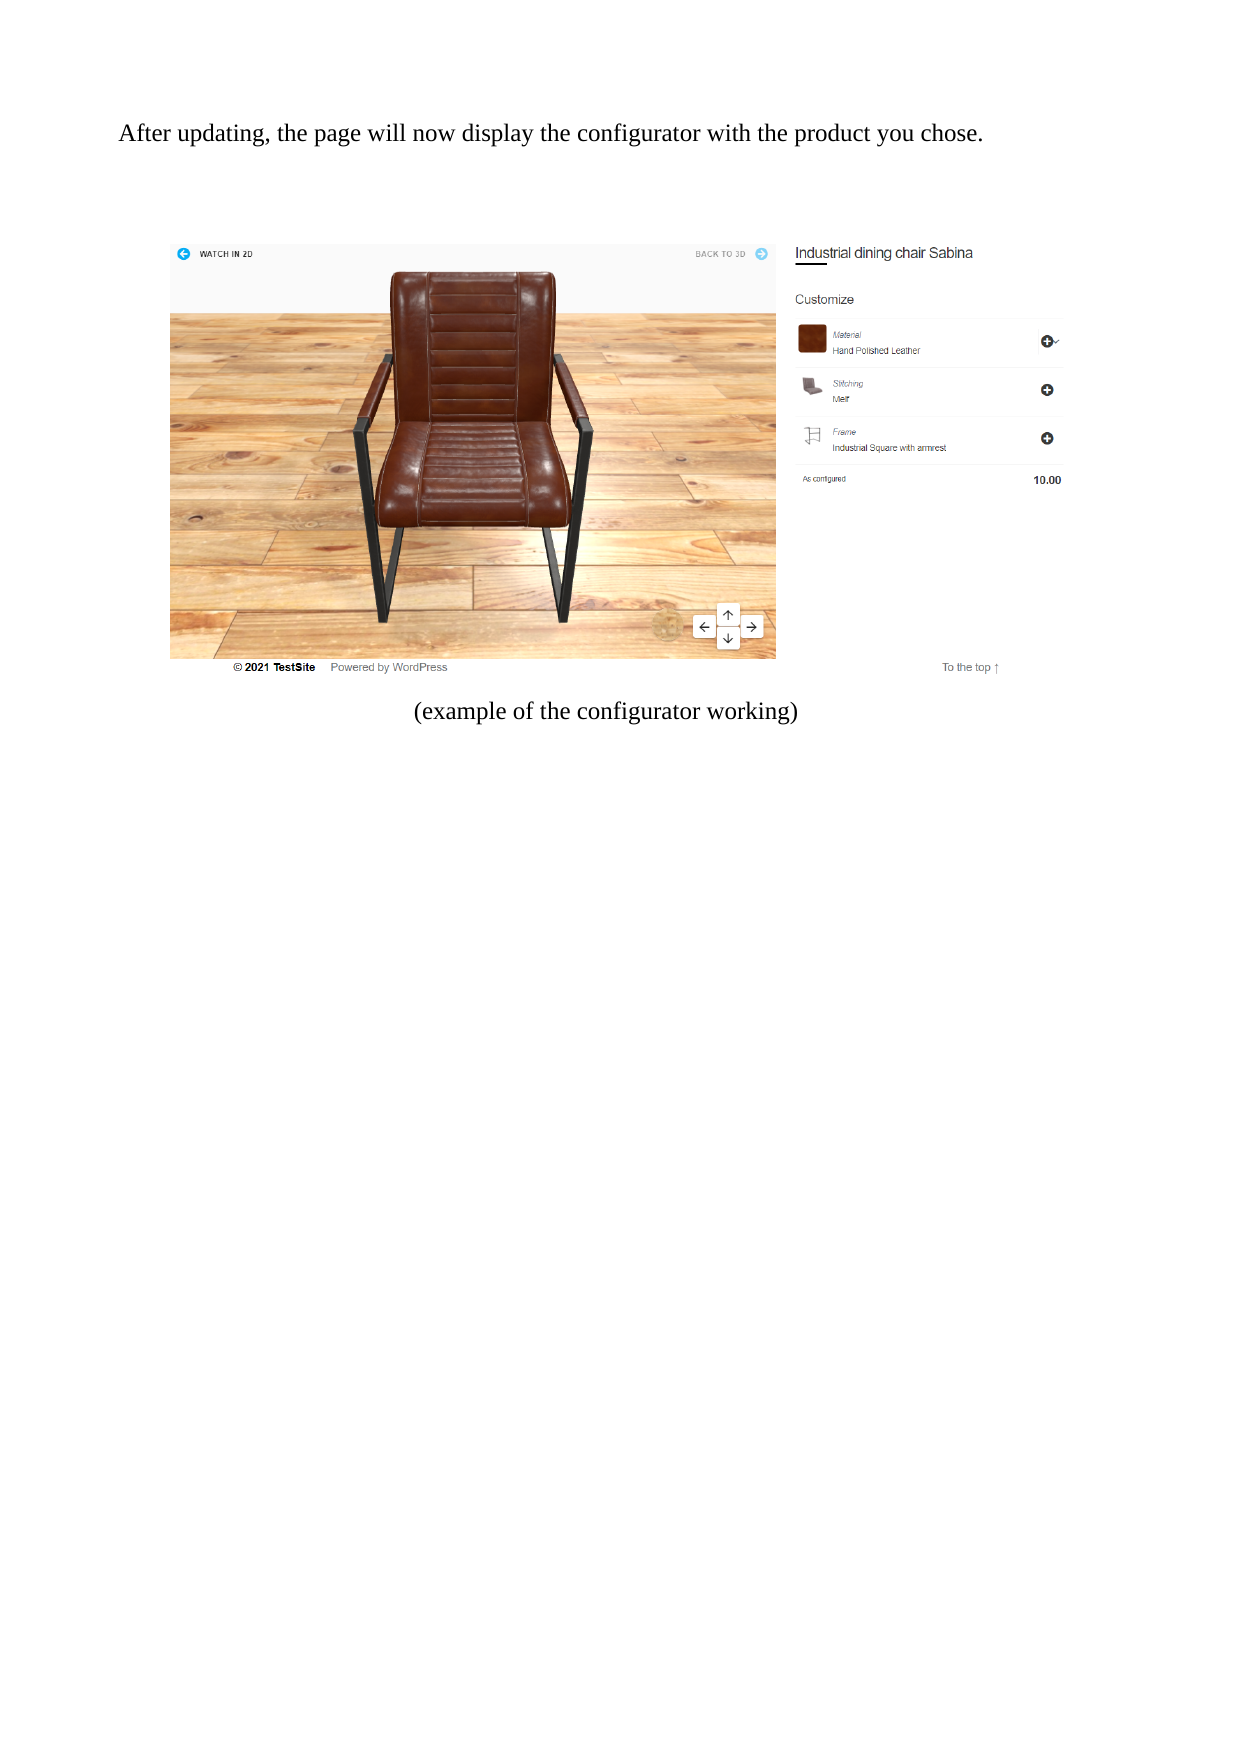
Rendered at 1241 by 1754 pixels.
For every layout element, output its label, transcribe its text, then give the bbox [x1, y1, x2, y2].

text (example of the configurator working) [118, 697, 1122, 725]
text After updating, the page will now display the configurator with the product you chose. [118, 118, 1122, 147]
picture [118, 204, 1123, 697]
